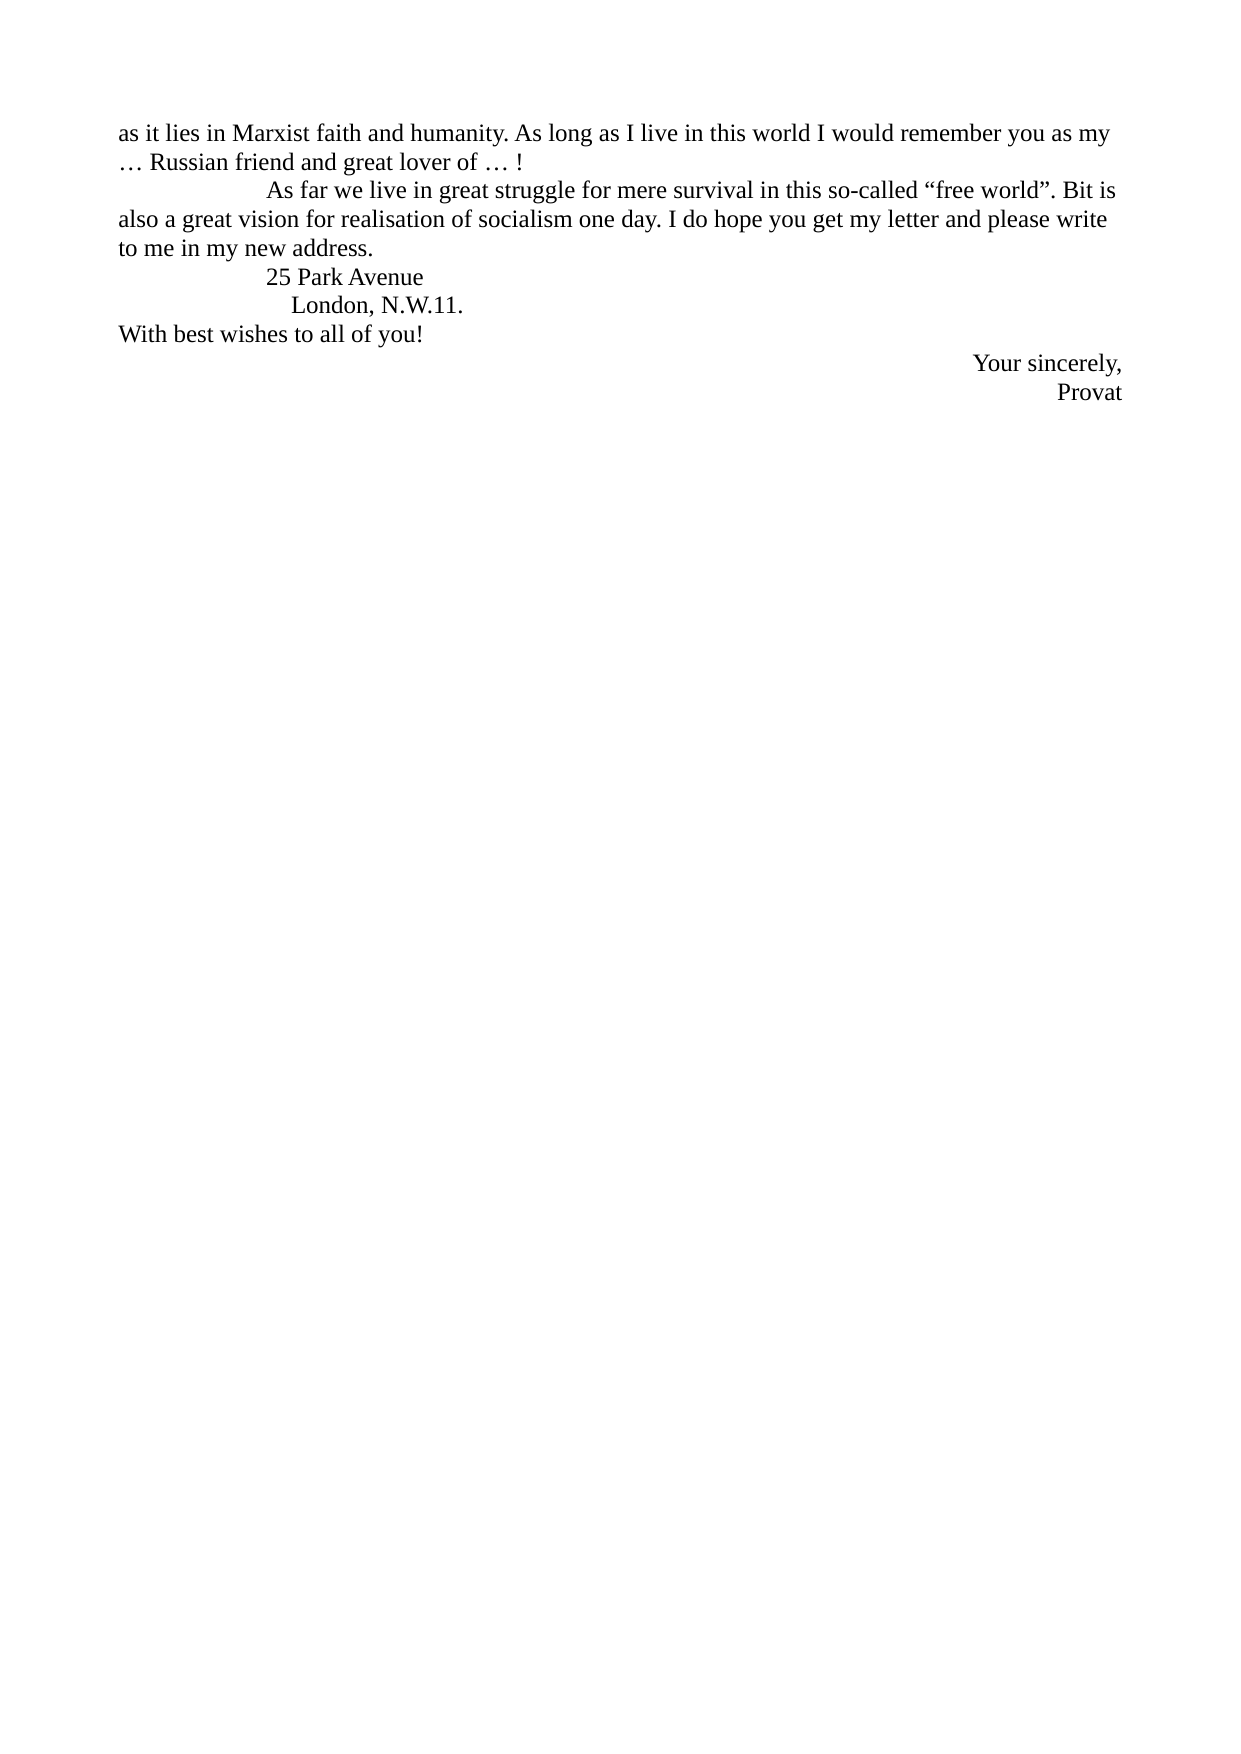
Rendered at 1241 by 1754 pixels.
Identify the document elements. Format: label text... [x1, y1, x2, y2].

text Provat [118, 377, 1122, 406]
text As far we live in great struggle for mere survival in this so-called “free world”. Bit is also a great vision for realisation of socialism one day. I do hope you get my letter and please write to me in my new address. [118, 176, 1122, 262]
text With best wishes to all of you! [118, 319, 1122, 348]
text London, N.W.11. [118, 291, 1122, 319]
text Your sincerely, [118, 348, 1122, 377]
text as it lies in Marxist faith and humanity. As long as I live in this world I would remember you as my … Russian friend and great lover of … ! [118, 118, 1122, 176]
text 25 Park Avenue [118, 262, 1122, 291]
